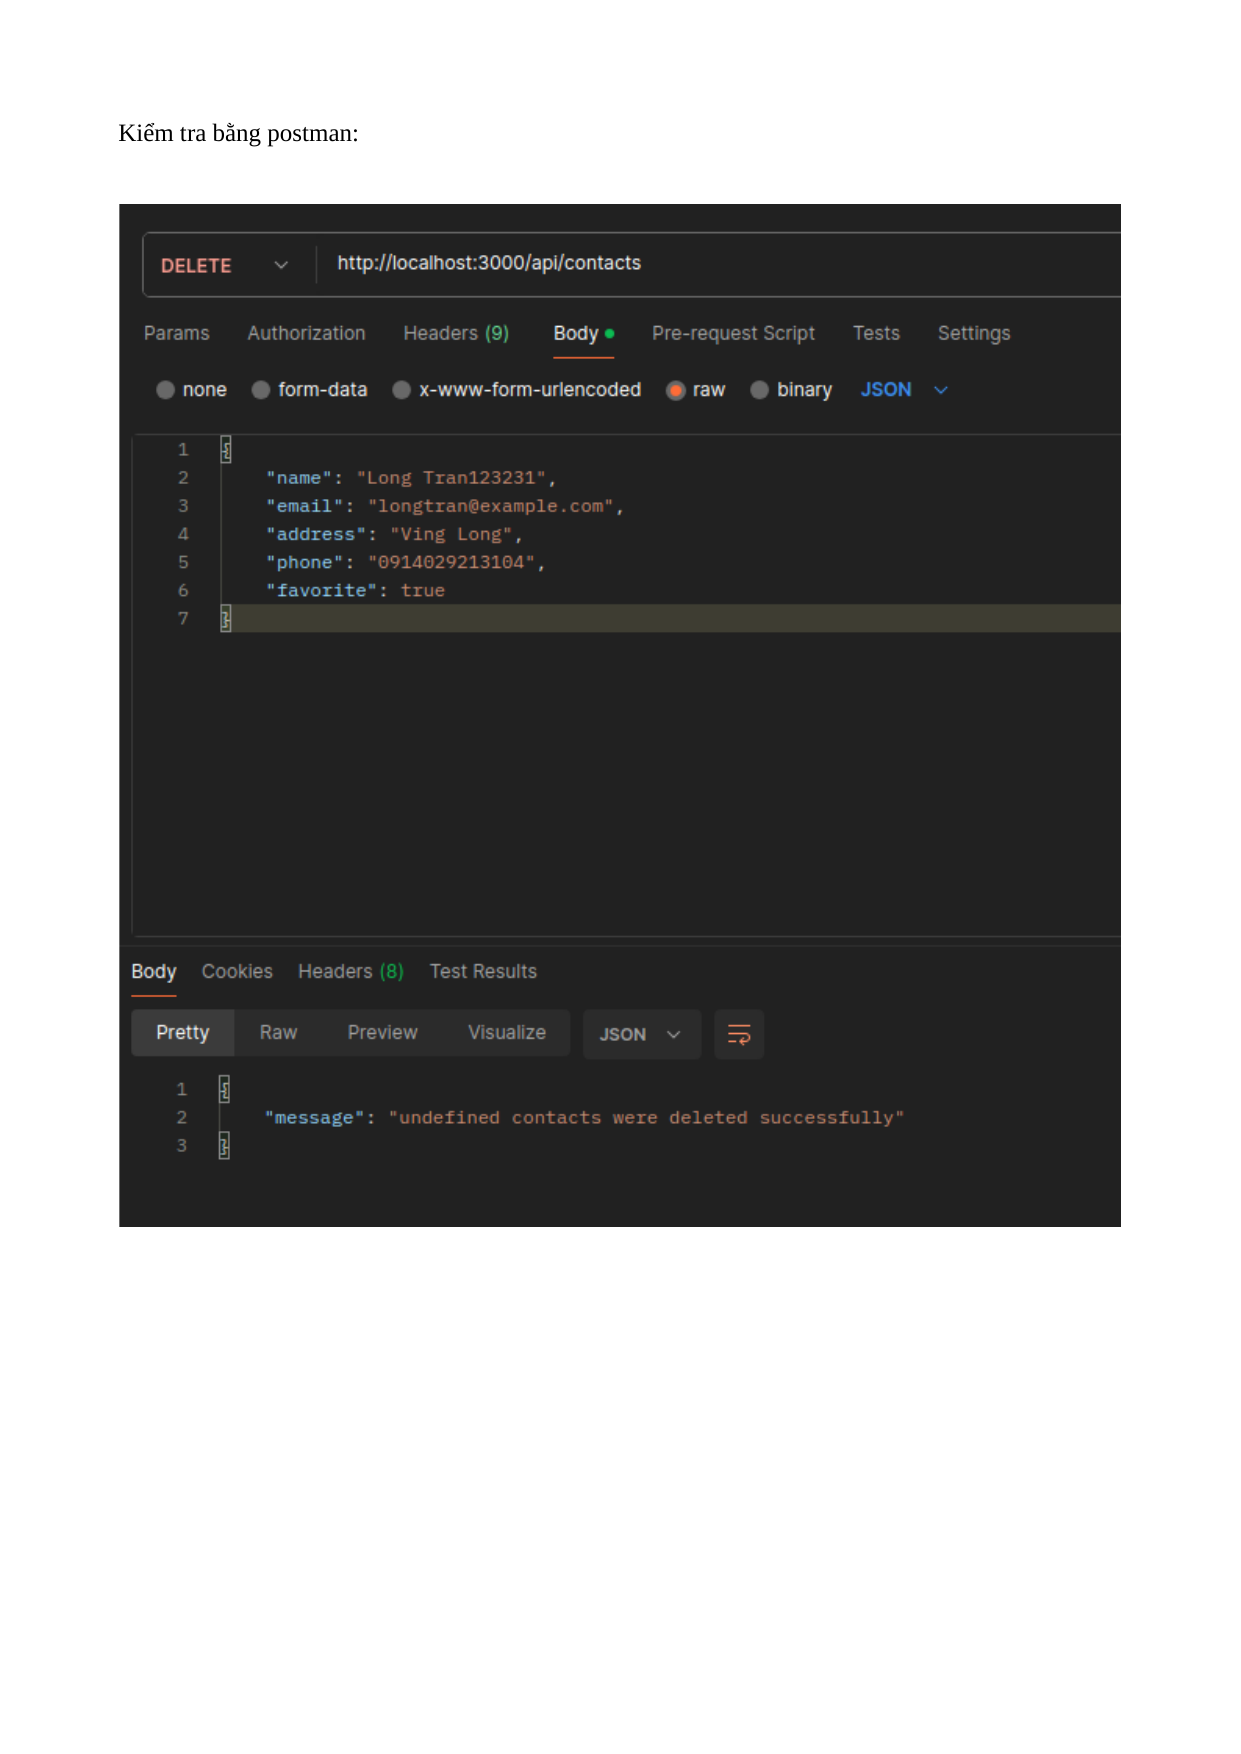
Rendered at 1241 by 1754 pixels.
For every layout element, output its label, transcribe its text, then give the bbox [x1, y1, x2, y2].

picture [119, 204, 1121, 1227]
text Kiểm tra bằng postman: [118, 118, 1122, 147]
